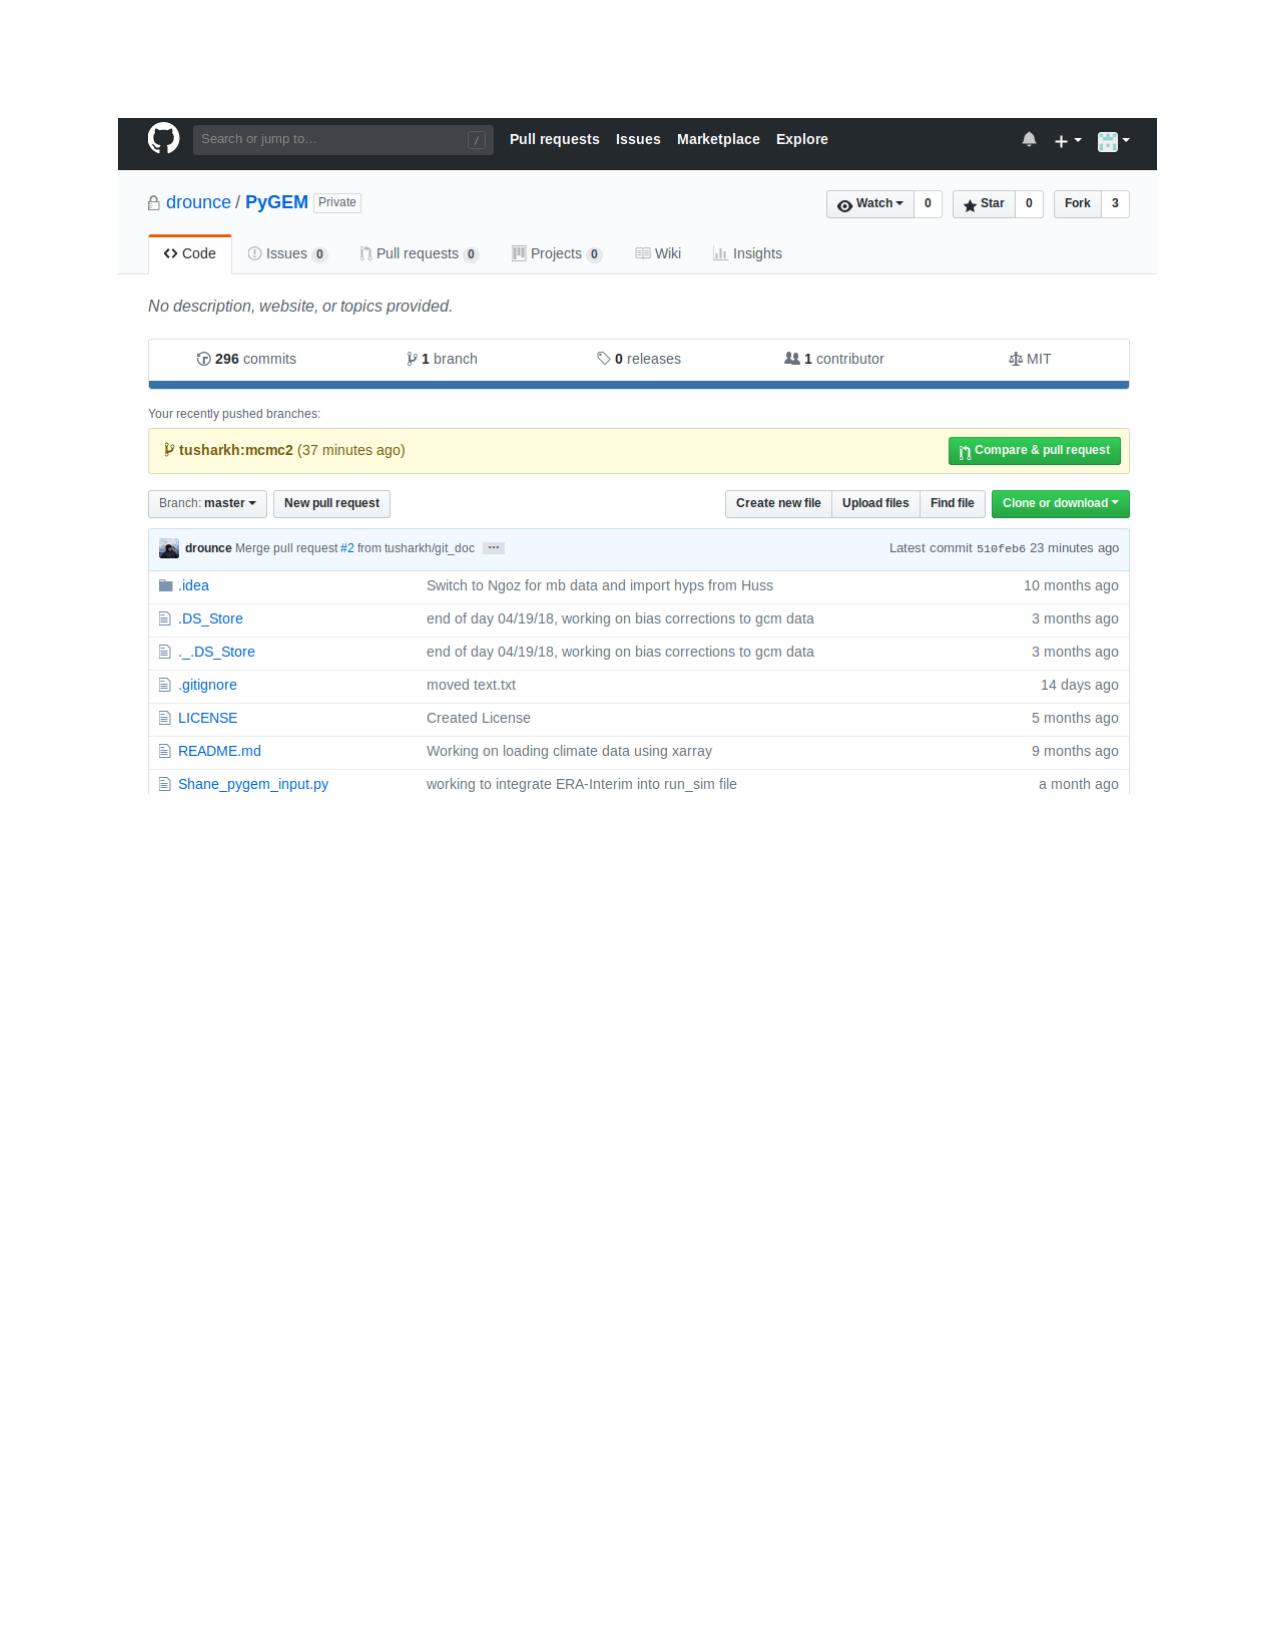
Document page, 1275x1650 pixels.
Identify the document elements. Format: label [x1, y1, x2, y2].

picture [118, 118, 1157, 794]
